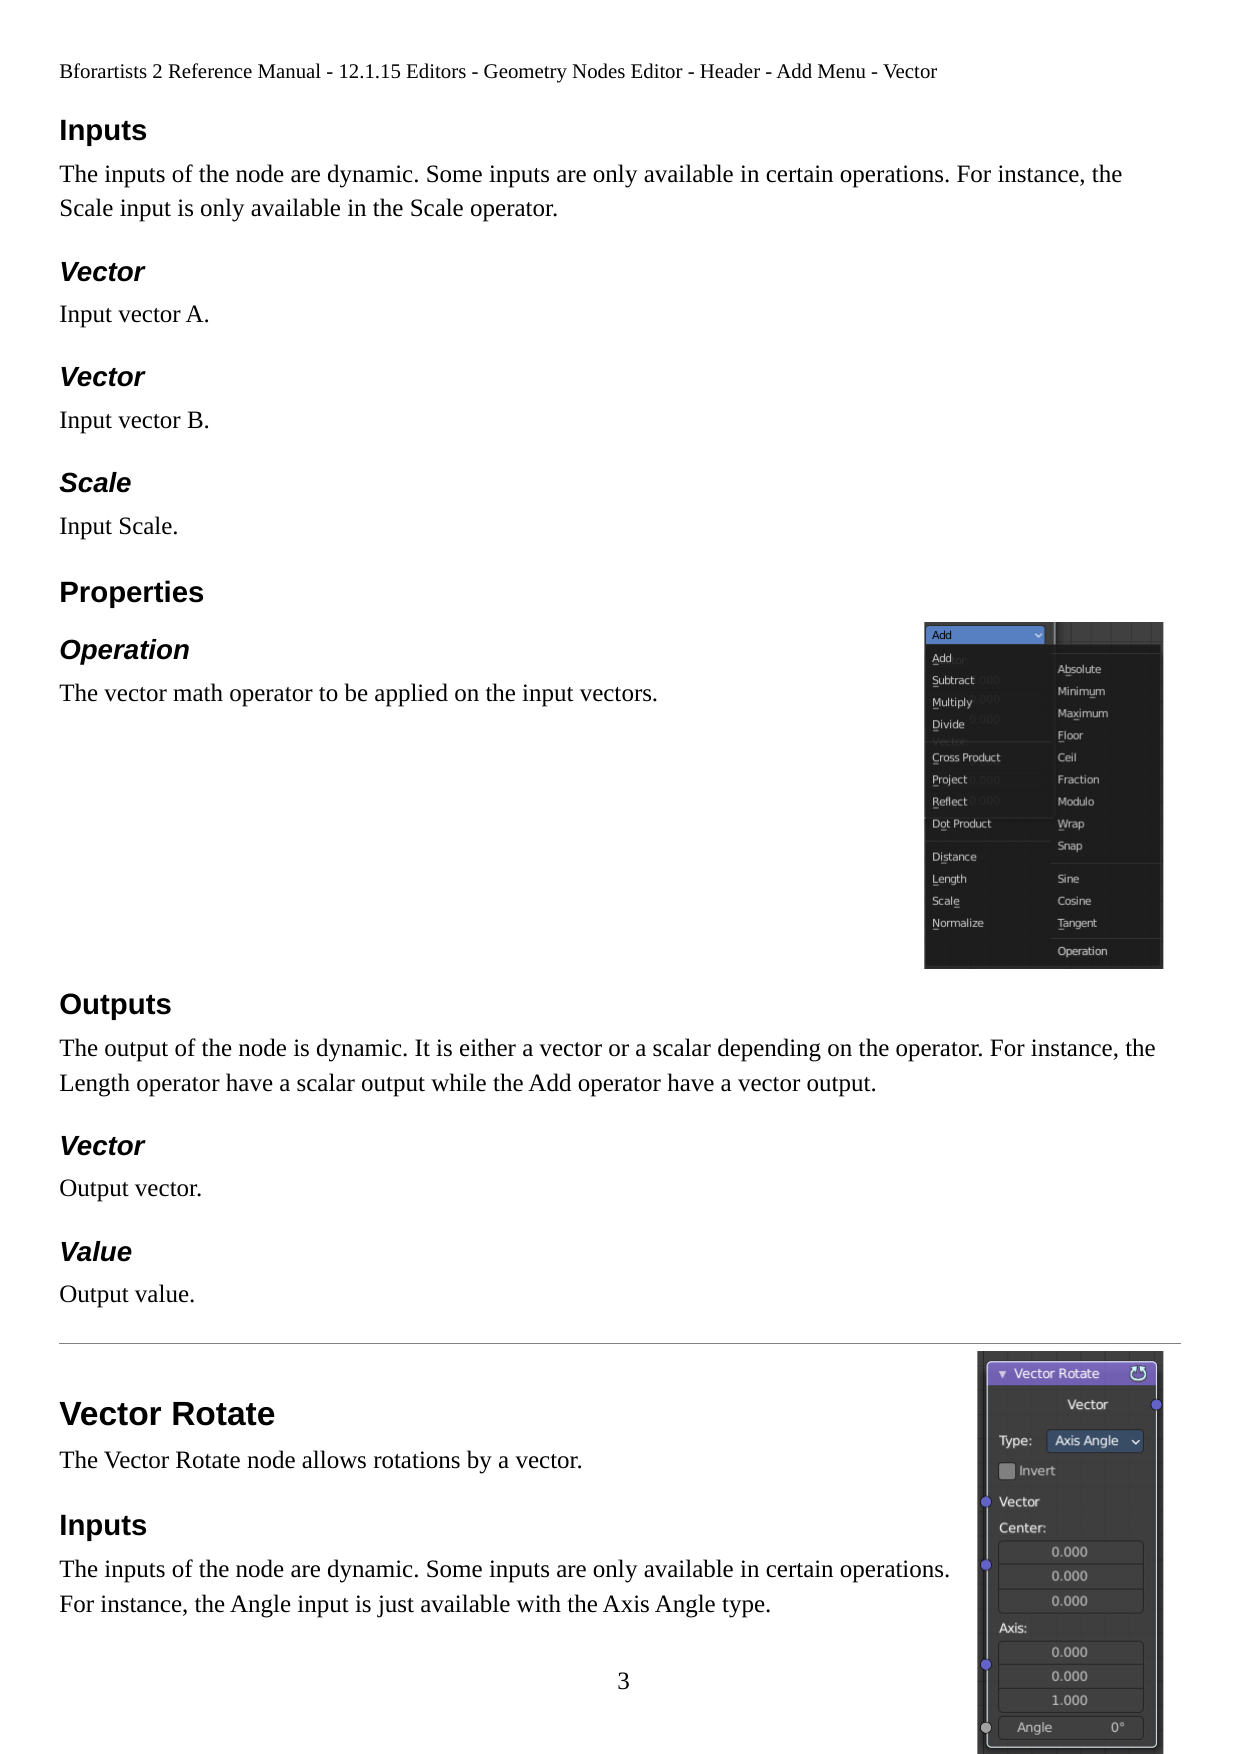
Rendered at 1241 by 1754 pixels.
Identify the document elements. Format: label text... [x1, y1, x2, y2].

subtitle Scale [59, 467, 1181, 499]
text Output vector. [59, 1173, 1181, 1202]
text The output of the node is dynamic. It is either a vector or a scalar depending on the operator. For instance, the Length operator have a scalar output while the Add operator have a vector output. [59, 1033, 1181, 1096]
text Output value. [59, 1279, 1181, 1308]
subtitle Operation [59, 633, 924, 665]
subtitle [1164, 1393, 1181, 1432]
text Input vector A. [59, 299, 1181, 328]
text Input Scale. [59, 511, 1181, 540]
text Input vector B. [59, 405, 1181, 434]
subtitle Vector Rotate [59, 1393, 977, 1432]
subtitle Vector [59, 361, 1181, 393]
text The inputs of the node are dynamic. Some inputs are only available in certain operations. For instance, the Angle input is just available with the Axis Angle type. [59, 1554, 977, 1618]
text The vector math operator to be applied on the input vectors. [59, 678, 924, 707]
subtitle Value [59, 1235, 1181, 1267]
subtitle Vector [59, 1129, 1181, 1161]
text The inputs of the node are dynamic. Some inputs are only available in certain operations. For instance, the Scale input is only available in the Scale operator. [59, 159, 1181, 222]
picture [924, 622, 1164, 969]
subtitle Vector [59, 255, 1181, 287]
subtitle Properties [59, 575, 1181, 608]
picture [977, 1351, 1164, 1754]
subtitle Inputs [59, 1508, 977, 1542]
subtitle [1164, 633, 1181, 665]
subtitle [1164, 1508, 1181, 1542]
subtitle Outputs [59, 987, 1181, 1021]
subtitle Inputs [59, 113, 1181, 146]
text The Vector Rotate node allows rotations by a vector. [59, 1445, 977, 1473]
